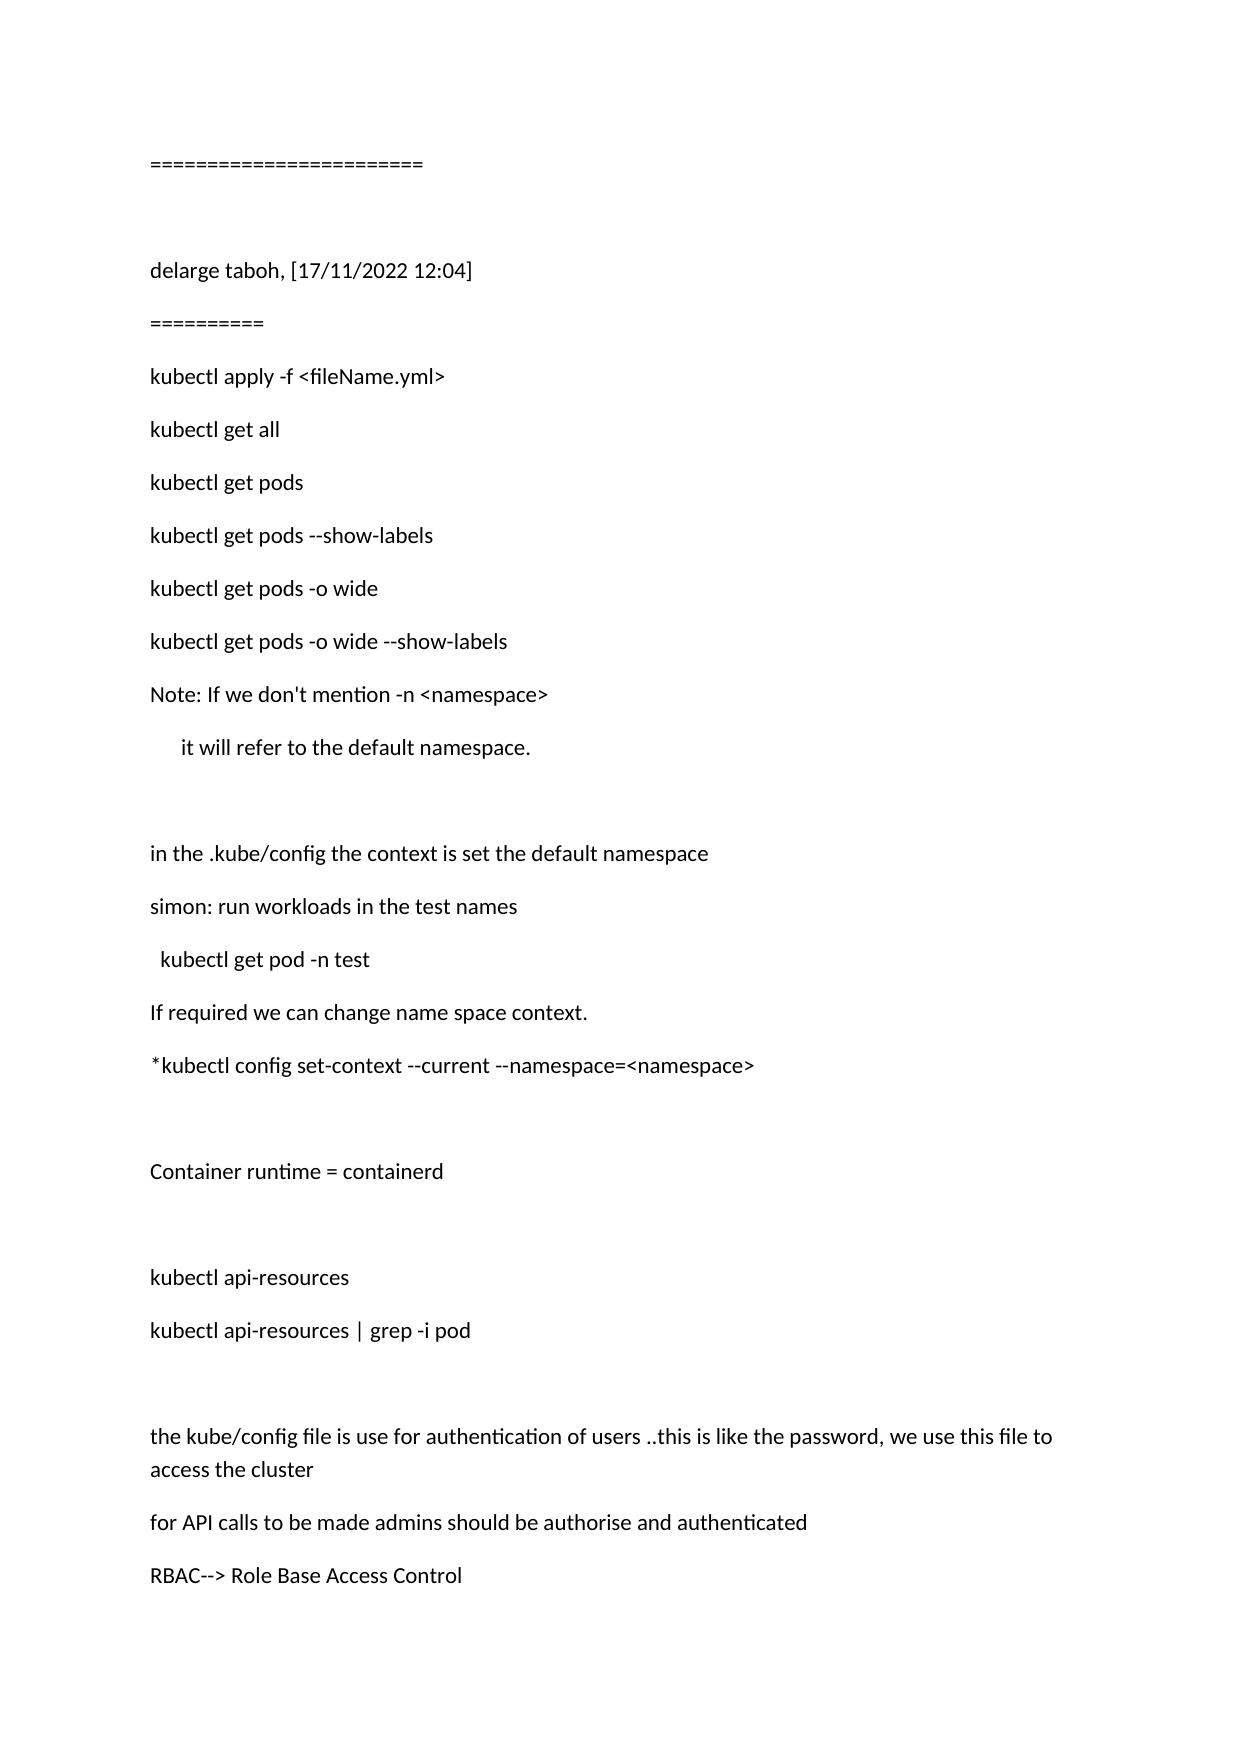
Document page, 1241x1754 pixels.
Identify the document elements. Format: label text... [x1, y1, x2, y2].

text ======================== [150, 150, 1090, 178]
text kubectl api-resources [150, 1263, 1090, 1291]
text delarge taboh, [17/11/2022 12:04] [150, 256, 1090, 284]
text kubectl get all [150, 415, 1090, 443]
text kubectl get pods -o wide --show-labels [150, 627, 1090, 655]
text for API calls to be made admins should be authorise and authenticated [150, 1508, 1090, 1536]
text kubectl api-resources | grep -i pod [150, 1316, 1090, 1344]
text it will refer to the default namespace. [150, 733, 1090, 761]
text kubectl apply -f <fileName.yml> [150, 362, 1090, 390]
text kubectl get pods --show-labels [150, 521, 1090, 549]
text simon: run workloads in the test names [150, 892, 1090, 920]
text *kubectl config set-context --current --namespace=<namespace> [150, 1051, 1090, 1079]
text If required we can change name space context. [150, 998, 1090, 1026]
text RBAC--> Role Base Access Control [150, 1561, 1090, 1589]
text in the .kube/config the context is set the default namespace [150, 839, 1090, 867]
text Note: If we don't mention -n <namespace> [150, 680, 1090, 708]
text the kube/config file is use for authentication of users ..this is like the password, we use this file to access the cluster [150, 1422, 1090, 1483]
text Container runtime = containerd [150, 1157, 1090, 1185]
text kubectl get pod -n test [150, 945, 1090, 973]
text kubectl get pods -o wide [150, 574, 1090, 602]
text kubectl get pods [150, 468, 1090, 496]
text ========== [150, 309, 1090, 337]
